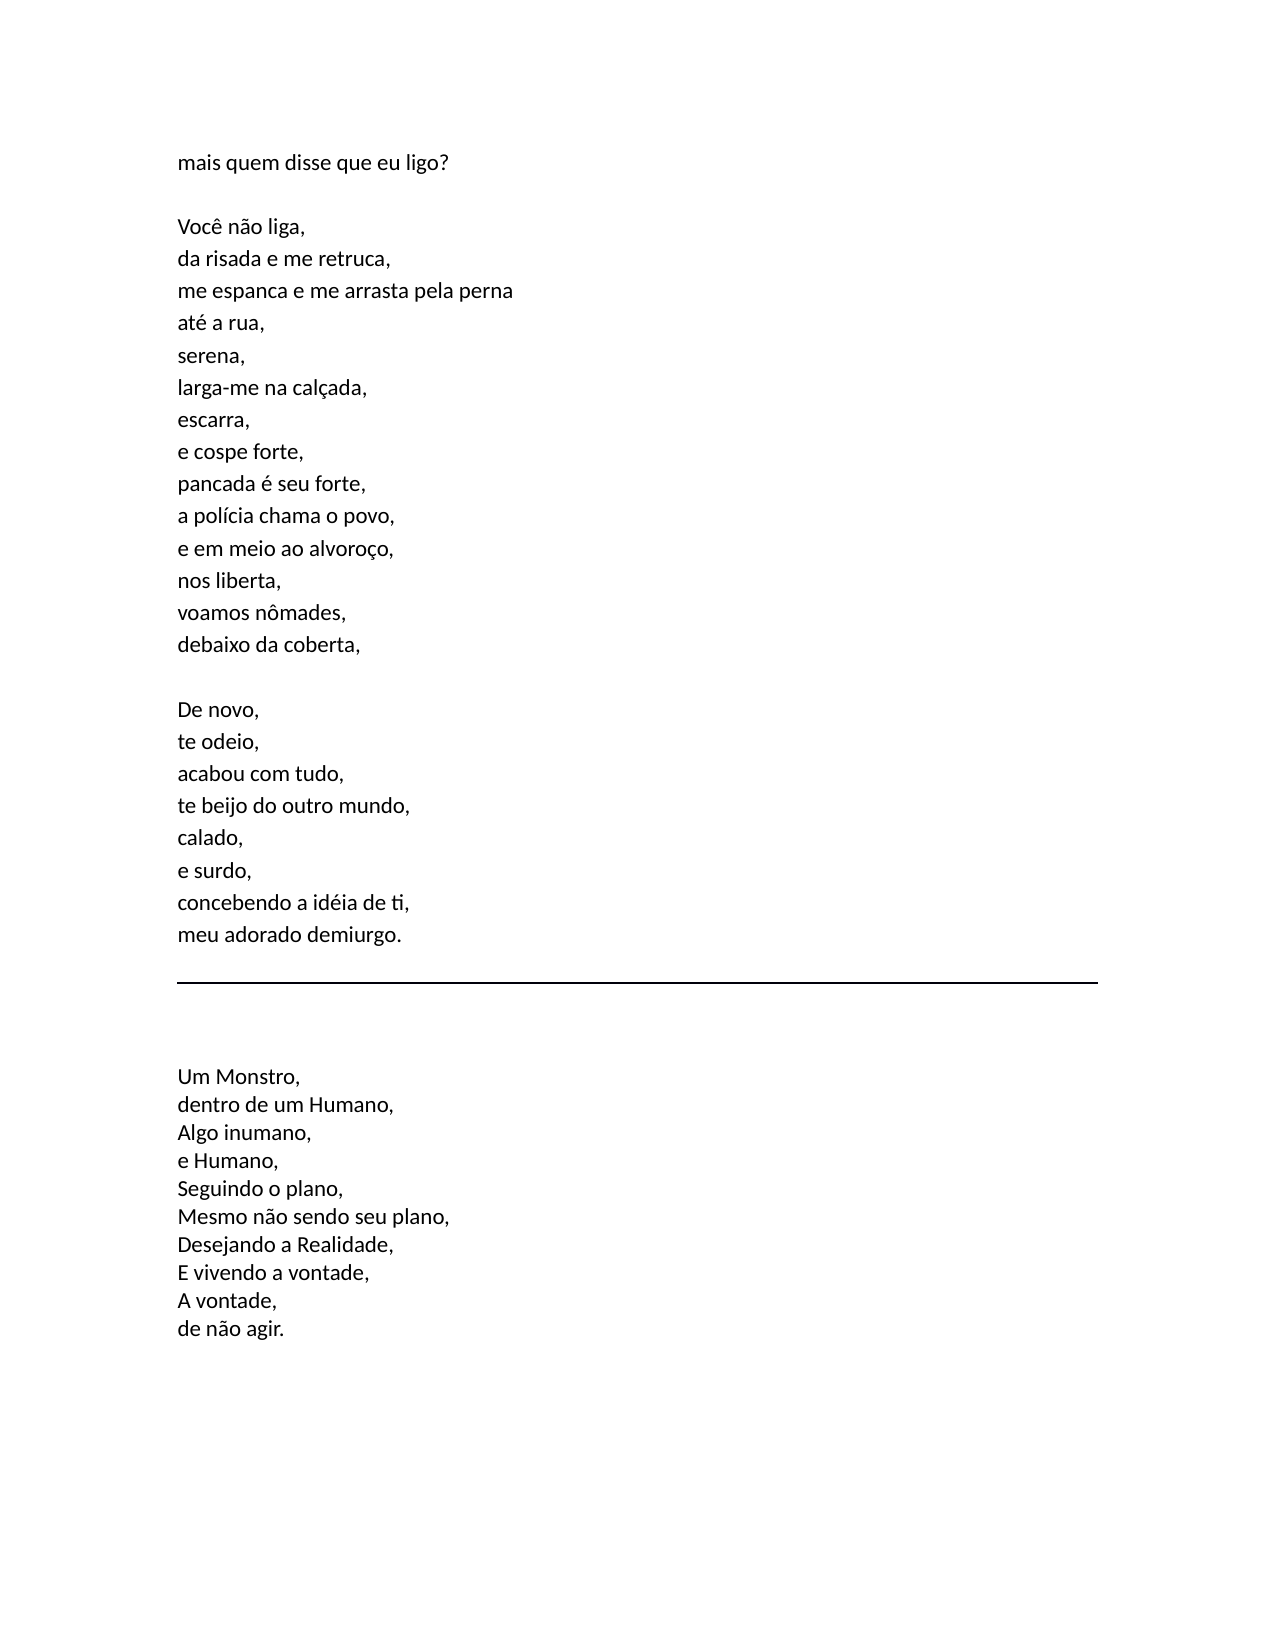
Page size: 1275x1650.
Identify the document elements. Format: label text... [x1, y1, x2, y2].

text Desejando a Realidade, [177, 1230, 1098, 1258]
text Mesmo não sendo seu plano, [177, 1202, 1098, 1230]
text mais quem disse que eu ligo? Você não liga, da risada e me retruca, me espanca e me arrasta pela perna até a rua, serena, larga-me na calçada, escarra, e cospe forte, pancada é seu forte, a polícia chama o povo, e em meio ao alvoroço, nos liberta, voamos nômades, debaixo da coberta, De novo, te odeio, acabou com tudo, te beijo do outro mundo, calado, e surdo, concebendo a idéia de ti, meu adorado demiurgo. [177, 148, 1098, 982]
text Um Monstro, dentro de um Humano, [177, 1062, 1098, 1118]
text E vivendo a vontade, A vontade, de não agir. [177, 1258, 1098, 1342]
text Algo inumano, e Humano, [177, 1118, 1098, 1174]
text Seguindo o plano, [177, 1174, 1098, 1202]
